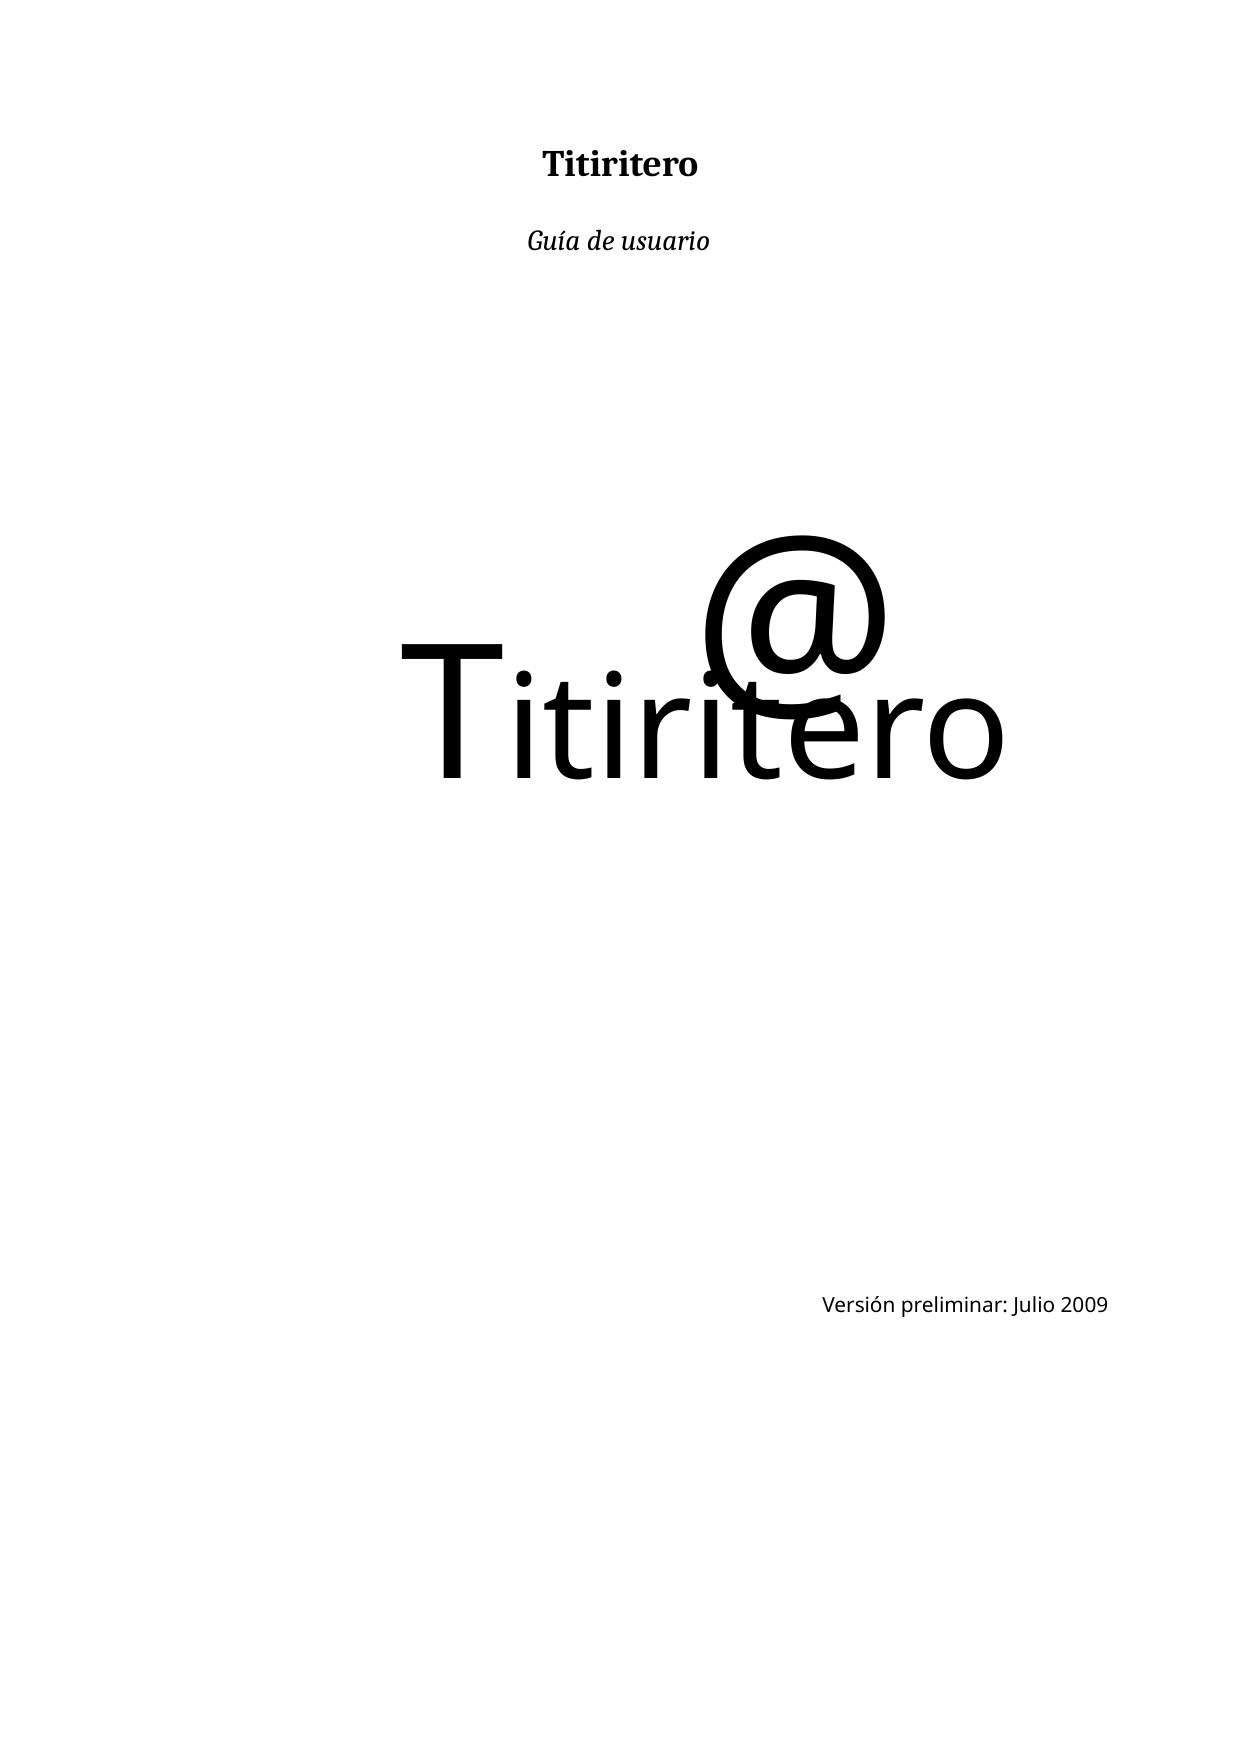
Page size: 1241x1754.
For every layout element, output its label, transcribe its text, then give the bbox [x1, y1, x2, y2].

text Versión preliminar: Julio 2009 [479, 1290, 1108, 1319]
title Titiritero [118, 143, 1122, 186]
subtitle Guía de usuario [118, 224, 1122, 257]
